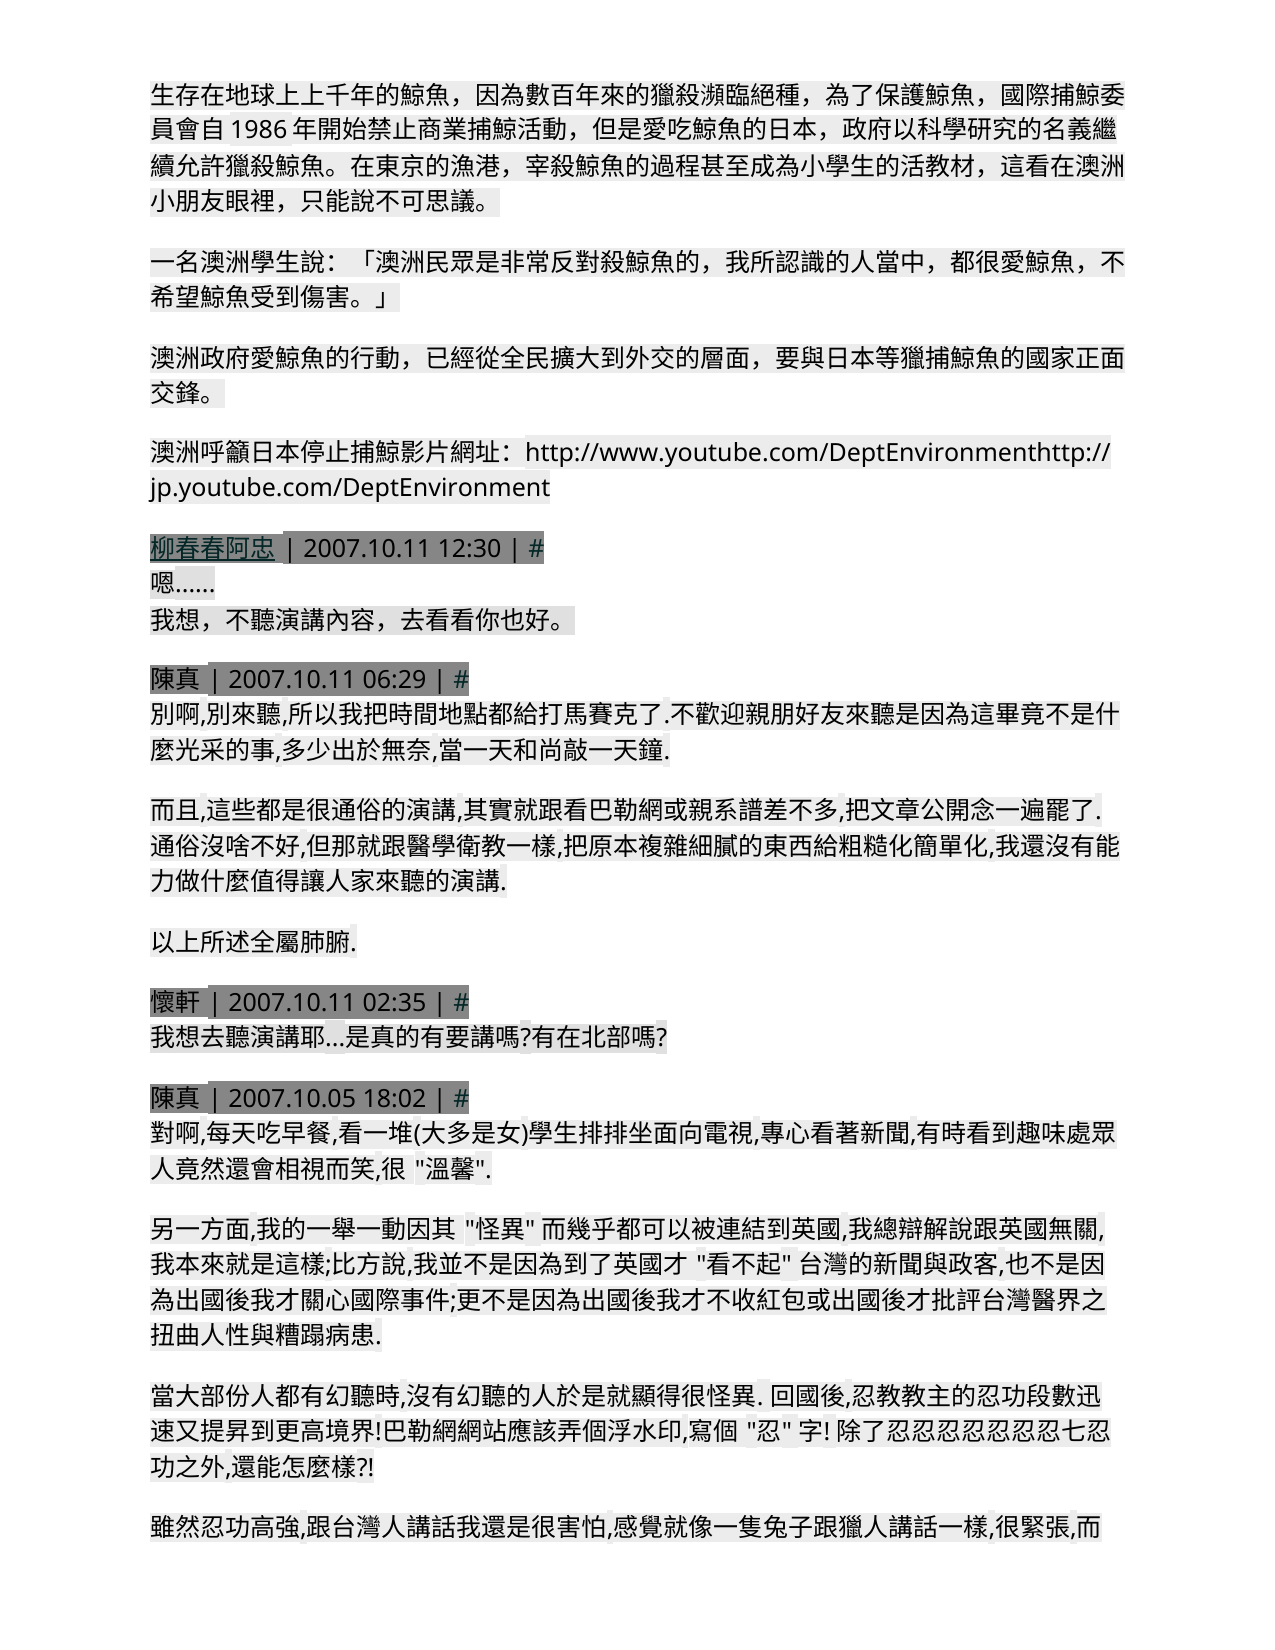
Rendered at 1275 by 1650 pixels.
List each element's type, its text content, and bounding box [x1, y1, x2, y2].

text 澳洲呼籲日本停止捕鯨影片網址：http://www.youtube.com/DeptEnvironmenthttp://jp.youtube.com/DeptEnvironment [150, 433, 1125, 504]
text 一名澳洲學生說：「澳洲民眾是非常反對殺鯨魚的，我所認識的人當中，都很愛鯨魚，不希望鯨魚受到傷害。」 [150, 242, 1125, 312]
text 懷軒 | 2007.10.11 02:35 | # [150, 983, 1125, 1019]
text 另一方面,我的一舉一動因其 "怪異" 而幾乎都可以被連結到英國,我總辯解說跟英國無關,我本來就是這樣;比方說,我並不是因為到了英國才 "看不起" 台灣的新聞與政客,也不是因為出國後我才關心國際事件;更不是因為出國後我才不收紅包或出國後才批評台灣醫界之扭曲人性與糟蹋病患. [150, 1210, 1125, 1352]
text 當大部份人都有幻聽時,沒有幻聽的人於是就顯得很怪異. 回國後,忍教教主的忍功段數迅速又提昇到更高境界!巴勒網網站應該弄個浮水印,寫個 "忍" 字! 除了忍忍忍忍忍忍忍七忍功之外,還能怎麼樣?! [150, 1377, 1125, 1483]
text 陳真 | 2007.10.11 06:29 | # [150, 660, 1125, 696]
text 柳春春阿忠 | 2007.10.11 12:30 | # [150, 529, 1125, 564]
text 我想去聽演講耶...是真的有要講嗎?有在北部嗎? [150, 1019, 1125, 1054]
text 以上所述全屬肺腑. [150, 923, 1125, 958]
text 澳洲政府愛鯨魚的行動，已經從全民擴大到外交的層面，要與日本等獵捕鯨魚的國家正面交鋒。 [150, 337, 1125, 408]
text 而且,這些都是很通俗的演講,其實就跟看巴勒網或親系譜差不多,把文章公開念一遍罷了.通俗沒啥不好,但那就跟醫學衛教一樣,把原本複雜細膩的東西給粗糙化簡單化,我還沒有能力做什麼值得讓人家來聽的演講. [150, 792, 1125, 898]
text 生存在地球上上千年的鯨魚，因為數百年來的獵殺瀕臨絕種，為了保護鯨魚，國際捕鯨委員會自1986年開始禁止商業捕鯨活動，但是愛吃鯨魚的日本，政府以科學研究的名義繼續允許獵殺鯨魚。在東京的漁港，宰殺鯨魚的過程甚至成為小學生的活教材，這看在澳洲小朋友眼裡，只能說不可思議。 [150, 75, 1125, 217]
text 別啊,別來聽,所以我把時間地點都給打馬賽克了.不歡迎親朋好友來聽是因為這畢竟不是什麼光采的事,多少出於無奈,當一天和尚敲一天鐘. [150, 696, 1125, 767]
text 陳真 | 2007.10.05 18:02 | # [150, 1079, 1125, 1114]
text 嗯...... 我想，不聽演講內容，去看看你也好。 [150, 564, 1125, 635]
text 雖然忍功高強,跟台灣人講話我還是很害怕,感覺就像一隻兔子跟獵人講話一樣,很緊張,而 [150, 1508, 1125, 1544]
text 對啊,每天吃早餐,看一堆(大多是女)學生排排坐面向電視,專心看著新聞,有時看到趣味處眾人竟然還會相視而笑,很 "溫馨". [150, 1114, 1125, 1185]
